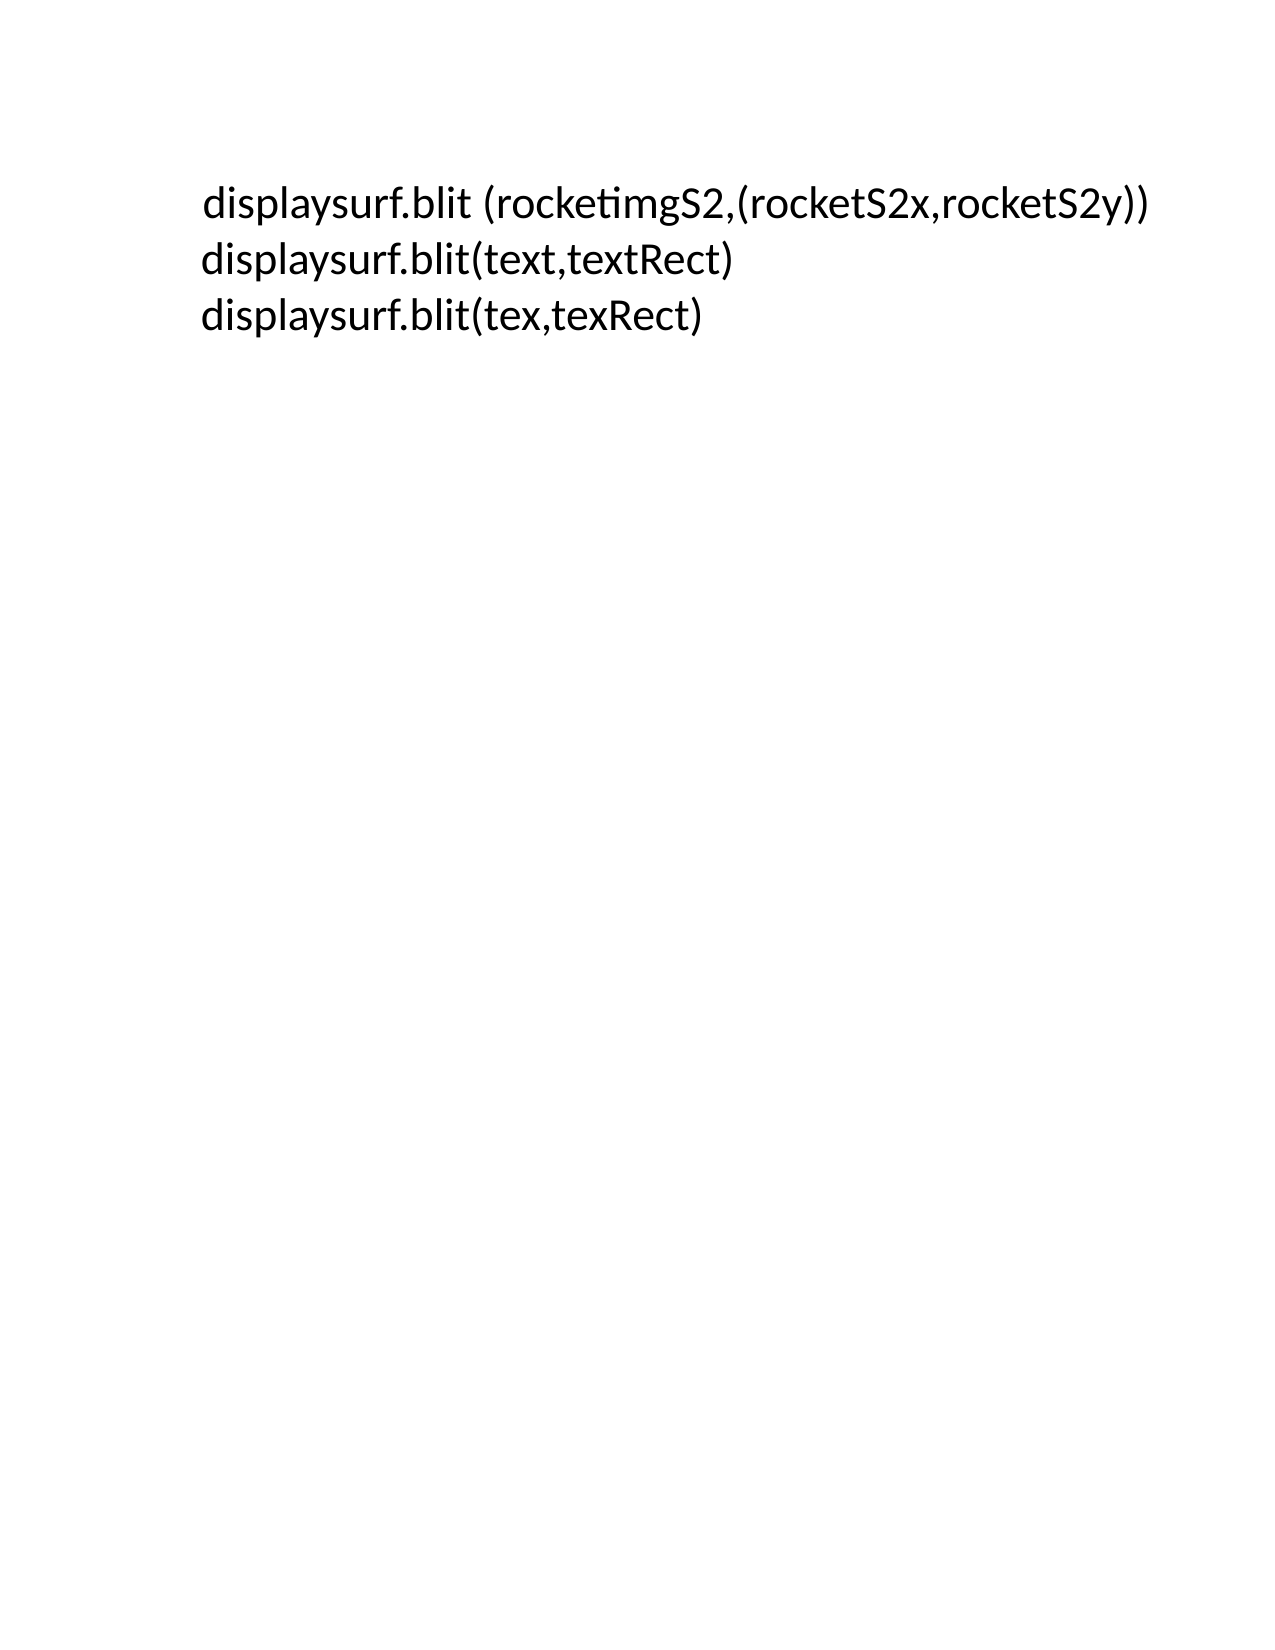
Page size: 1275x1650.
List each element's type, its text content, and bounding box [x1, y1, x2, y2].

text displaysurf.blit(tex,texRect) [118, 286, 1157, 342]
text displaysurf.blit(text,textRect) [118, 230, 1157, 286]
text displaysurf.blit (rocketimgS2,(rocketS2x,rocketS2y)) [118, 174, 1157, 230]
